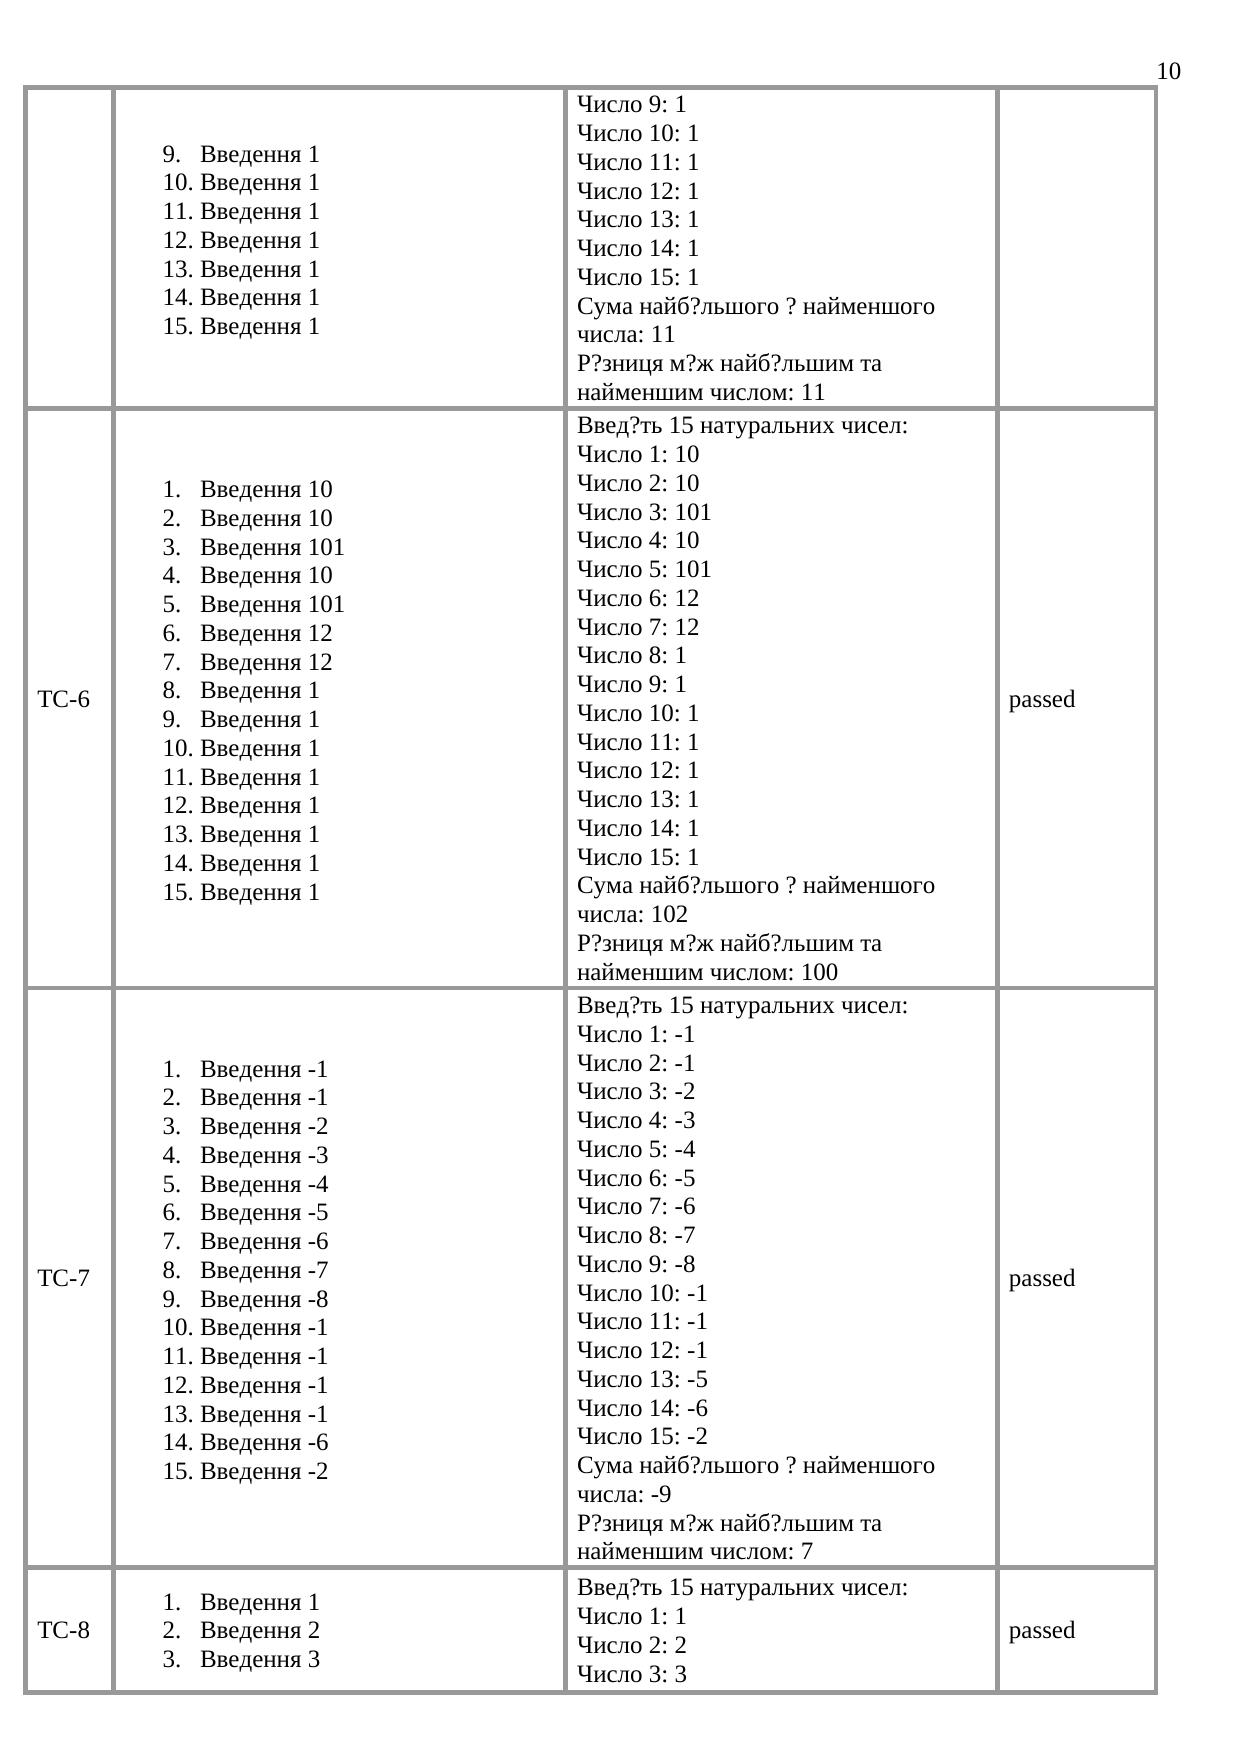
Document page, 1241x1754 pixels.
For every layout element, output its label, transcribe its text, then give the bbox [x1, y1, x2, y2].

table_cell Введ?ть 15 натуральних чисел: Число 1: -1 Число 2: -1 Число 3: -2 Число 4: -3 Число 5: -4 Число 6: -5 Число 7: -6 Число 8: -7 Число 9: -8 Число 10: -1 Число 11: -1 Число 12: -1 Число 13: -5 Число 14: -6 Число 15: -2 Сума найб?льшого ? найменшого числа: -9 Р?зниця м?ж найб?льшим та найменшим числом: 7 [568, 990, 995, 1565]
table_cell passed [1000, 1570, 1154, 1690]
table_cell Число 9: 1 Число 10: 1 Число 11: 1 Число 12: 1 Число 13: 1 Число 14: 1 Число 15: 1 Сума найб?льшого ? найменшого числа: 11 Р?зниця м?ж найб?льшим та найменшим числом: 11 [568, 90, 995, 406]
table_cell Введення 10 Введення 10 Введення 101 Введення 10 Введення 101 Введення 12 Введення 12 Введення 1 Введення 1 Введення 1 Введення 1 Введення 1 Введення 1 Введення 1 Введення 1 [116, 411, 563, 986]
table_cell Введ?ть 15 натуральних чисел: Число 1: 10 Число 2: 10 Число 3: 101 Число 4: 10 Число 5: 101 Число 6: 12 Число 7: 12 Число 8: 1 Число 9: 1 Число 10: 1 Число 11: 1 Число 12: 1 Число 13: 1 Число 14: 1 Число 15: 1 Сума найб?льшого ? найменшого числа: 102 Р?зниця м?ж найб?льшим та найменшим числом: 100 [568, 411, 995, 986]
table_cell ТС-8 [28, 1570, 111, 1690]
table_cell ТС-7 [28, 990, 111, 1565]
table_cell Введення -1 Введення -1 Введення -2 Введення -3 Введення -4 Введення -5 Введення -6 Введення -7 Введення -8 Введення -1 Введення -1 Введення -1 Введення -1 Введення -6 Введення -2 [116, 990, 563, 1565]
table_cell [28, 90, 111, 406]
table_cell Введення 0 Введення 1 Введення 1 Введення 1 Введення 1 Введення 11 Введення 1 Введення 1 Введення 1 Введення 1 Введення 1 Введення 1 Введення 1 Введення 1 Введення 1 [116, 90, 563, 406]
table_cell Введення 1 Введення 2 Введення 3 Введення 4 Введення 5 Введення 6 Введення 7 Введення 8 Введення 9 Введення 10 Введення 11 Введення 12 Введення 13 Введення 14 Введення 15 [116, 1570, 563, 1690]
table_cell Введ?ть 15 натуральних чисел: Число 1: 1 Число 2: 2 Число 3: 3 [568, 1570, 995, 1690]
table_cell passed [1000, 990, 1154, 1565]
table_cell ТС-6 [28, 411, 111, 986]
table_cell [1000, 90, 1154, 406]
table_cell passed [1000, 411, 1154, 986]
